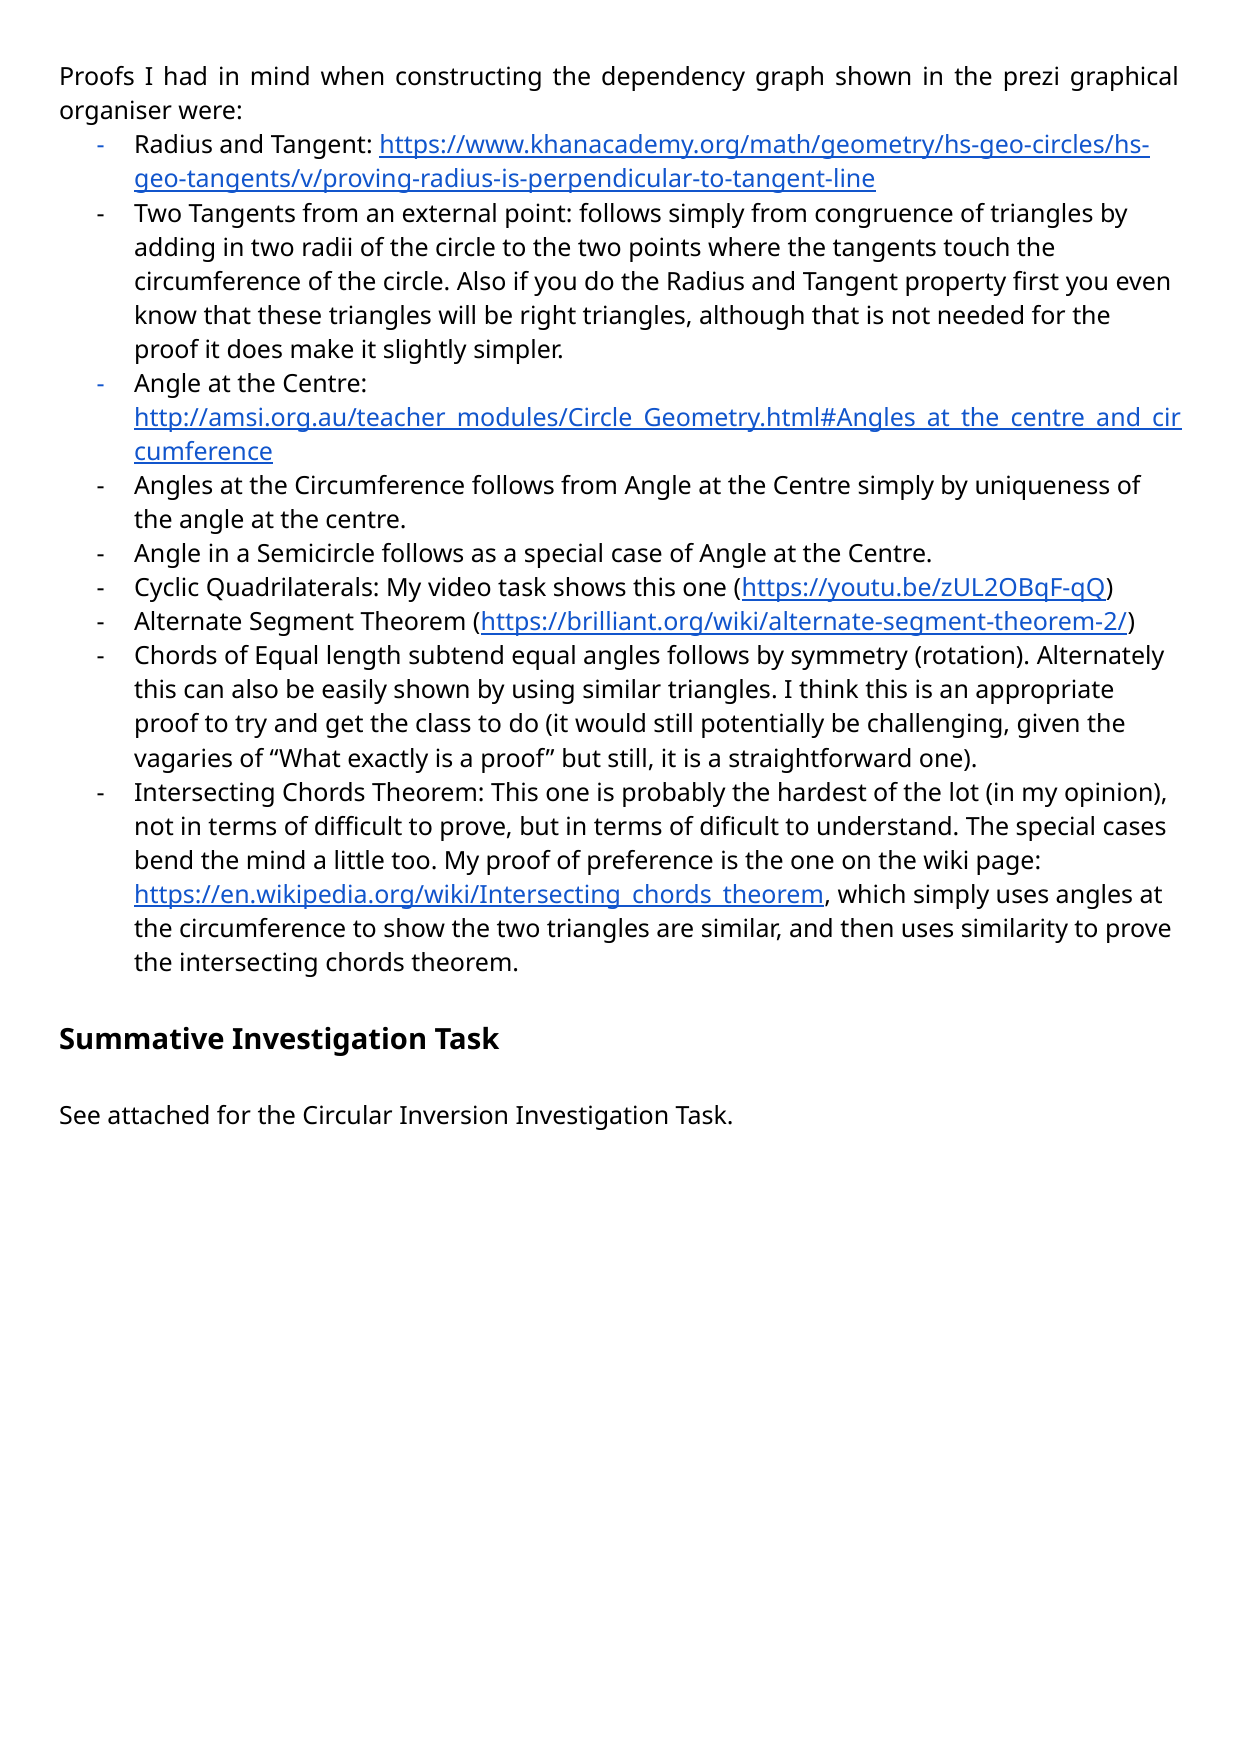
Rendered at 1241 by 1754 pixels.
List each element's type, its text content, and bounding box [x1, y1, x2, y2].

list Angle in a Semicircle follows as a special case of Angle at the Centre. [96, 536, 1181, 570]
list Angles at the Circumference follows from Angle at the Centre simply by uniqueness of the angle at the centre. [96, 468, 1181, 536]
text See attached for the Circular Inversion Investigation Task. [59, 1098, 1181, 1132]
list Radius and Tangent: https://www.khanacademy.org/math/geometry/hs-geo-circles/hs-geo-tangents/v/proving-radius-is-perpendicular-to-tangent-line [96, 127, 1181, 195]
list Intersecting Chords Theorem: This one is probably the hardest of the lot (in my opinion), not in terms of difficult to prove, but in terms of dificult to understand. The special cases bend the mind a little too. My proof of preference is the one on the wiki page: https://en.wikipedia.org/wiki/Intersecting_chords_theorem, which simply uses angles at the circumference to show the two triangles are similar, and then uses similarity to prove the intersecting chords theorem. [96, 774, 1181, 979]
text Proofs I had in mind when constructing the dependency graph shown in the prezi graphical organiser were: [59, 59, 1181, 127]
list Angle at the Centre: http://amsi.org.au/teacher_modules/Circle_Geometry.html#Angles_at_the_centre_and_circumference [96, 366, 1181, 468]
list Chords of Equal length subtend equal angles follows by symmetry (rotation). Alternately this can also be easily shown by using similar triangles. I think this is an appropriate proof to try and get the class to do (it would still potentially be challenging, given the vagaries of “What exactly is a proof” but still, it is a straightforward one). [96, 638, 1181, 774]
text Summative Investigation Task [59, 1018, 1181, 1098]
list Cyclic Quadrilaterals: My video task shows this one (https://youtu.be/zUL2OBqF-qQ) [96, 570, 1181, 604]
list Two Tangents from an external point: follows simply from congruence of triangles by adding in two radii of the circle to the two points where the tangents touch the circumference of the circle. Also if you do the Radius and Tangent property first you even know that these triangles will be right triangles, although that is not needed for the proof it does make it slightly simpler. [96, 195, 1181, 366]
list Alternate Segment Theorem (https://brilliant.org/wiki/alternate-segment-theorem-2/) [96, 604, 1181, 638]
